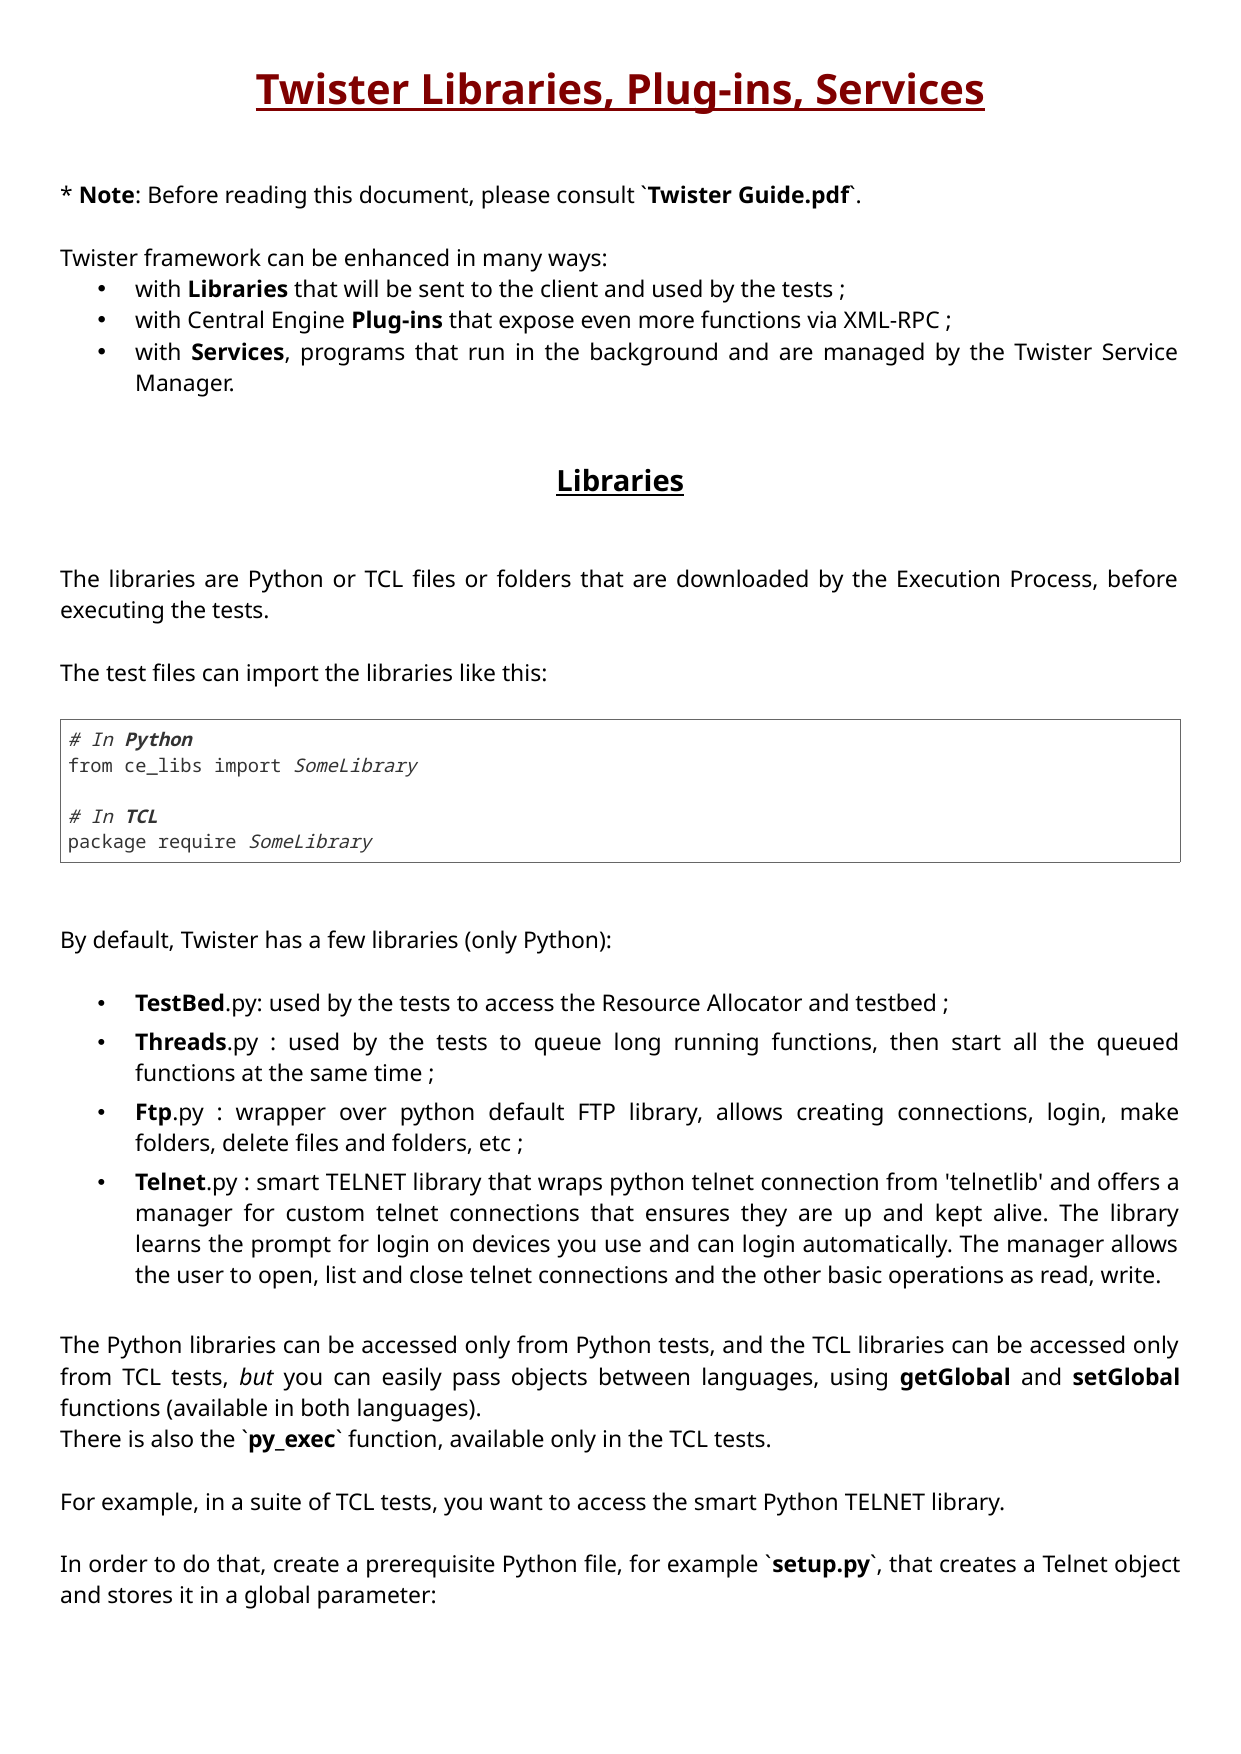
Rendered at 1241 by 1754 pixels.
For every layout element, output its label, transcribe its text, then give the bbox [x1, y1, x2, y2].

text # In TCL [61, 796, 1180, 821]
list with Libraries that will be sent to the client and used by the tests ; [97, 273, 1180, 304]
list Ftp.py : wrapper over python default FTP library, allows creating connections, login, make folders, delete files and folders, etc ; [97, 1096, 1180, 1158]
text Twister Libraries, Plug-ins, Services [60, 60, 1180, 117]
list with Services, programs that run in the background and are managed by the Twister Service Manager. [97, 336, 1180, 398]
text The test files can import the libraries like this: [60, 656, 1180, 688]
text For example, in a suite of TCL tests, you want to access the smart Python TELNET library. [60, 1486, 1180, 1517]
list Threads.py : used by the tests to queue long running functions, then start all the queued functions at the same time ; [97, 1026, 1180, 1088]
text The Python libraries can be accessed only from Python tests, and the TCL libraries can be accessed only from TCL tests, but you can easily pass objects between languages, using getGlobal and setGlobal functions (available in both languages). [60, 1329, 1180, 1423]
list TestBed.py: used by the tests to access the Resource Allocator and testbed ; [97, 987, 1180, 1018]
text Libraries [60, 461, 1180, 500]
text * Note: Before reading this document, please consult `Twister Guide.pdf`. [60, 179, 1180, 211]
list with Central Engine Plug-ins that expose even more functions via XML-RPC ; [97, 304, 1180, 336]
text The libraries are Python or TCL files or folders that are downloaded by the Execution Process, before executing the tests. [60, 563, 1180, 625]
text package require SomeLibrary [61, 821, 1180, 862]
text # In Python [61, 720, 1180, 744]
text By default, Twister has a few libraries (only Python): [60, 924, 1180, 956]
text In order to do that, create a prerequisite Python file, for example `setup.py`, that creates a Telnet object and stores it in a global parameter: [60, 1548, 1180, 1611]
text There is also the `py_exec` function, available only in the TCL tests. [60, 1423, 1180, 1454]
text from ce_libs import SomeLibrary [61, 744, 1180, 778]
text Twister framework can be enhanced in many ways: [60, 242, 1180, 273]
list Telnet.py : smart TELNET library that wraps python telnet connection from 'telnetlib' and offers a manager for custom telnet connections that ensures they are up and kept alive. The library learns the prompt for login on devices you use and can login automatically. The manager allows the user to open, list and close telnet connections and the other basic operations as read, write. [97, 1166, 1180, 1291]
